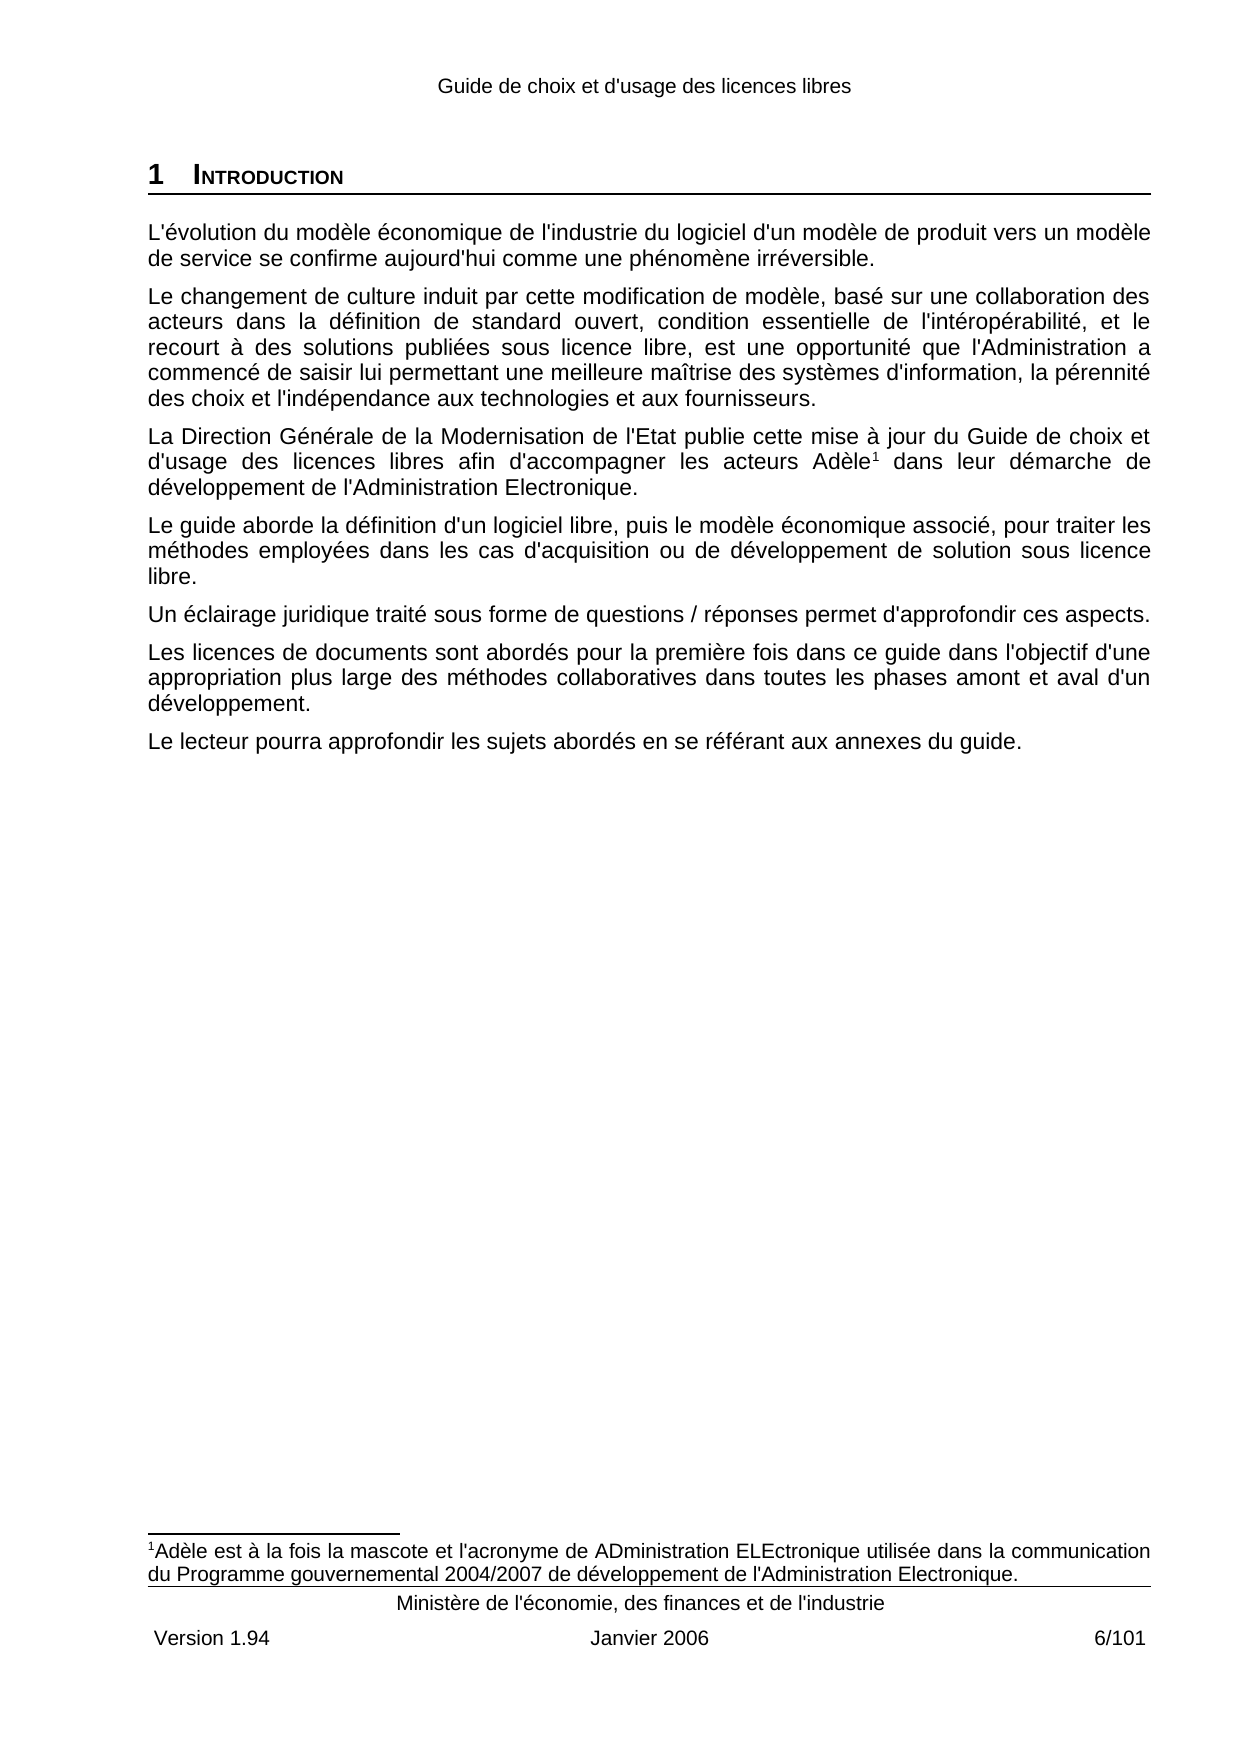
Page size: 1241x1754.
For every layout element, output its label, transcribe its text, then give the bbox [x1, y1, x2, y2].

text Le changement de culture induit par cette modification de modèle, basé sur une collaboration des acteurs dans la définition de standard ouvert, condition essentielle de l'intéropérabilité, et le recourt à des solutions publiées sous licence libre, est une opportunité que l'Administration a commencé de saisir lui permettant une meilleure maîtrise des systèmes d'information, la pérennité des choix et l'indépendance aux technologies et aux fournisseurs. [148, 283, 1151, 411]
text Le lecteur pourra approfondir les sujets abordés en se référant aux annexes du guide. [148, 729, 1151, 754]
text Adèle est à la fois la mascote et l'acronyme de ADministration ELEctronique utilisée dans la communication du Programme gouvernemental 2004/2007 de développement de l'Administration Electronique. [148, 1540, 1151, 1586]
text La Direction Générale de la Modernisation de l'Etat publie cette mise à jour du Guide de choix et d'usage des licences libres afin d'accompagner les acteurs Adèle dans leur démarche de développement de l'Administration Electronique. [148, 423, 1151, 500]
text L'évolution du modèle économique de l'industrie du logiciel d'un modèle de produit vers un modèle de service se confirme aujourd'hui comme une phénomène irréversible. [148, 220, 1151, 271]
text Le guide aborde la définition d'un logiciel libre, puis le modèle économique associé, pour traiter les méthodes employées dans les cas d'acquisition ou de développement de solution sous licence libre. [148, 512, 1151, 589]
text Un éclairage juridique traité sous forme de questions / réponses permet d'approfondir ces aspects. [148, 602, 1151, 627]
subtitle Introduction [148, 158, 1151, 193]
text Les licences de documents sont abordés pour la première fois dans ce guide dans l'objectif d'une appropriation plus large des méthodes collaboratives dans toutes les phases amont et aval d'un développement. [148, 639, 1151, 716]
